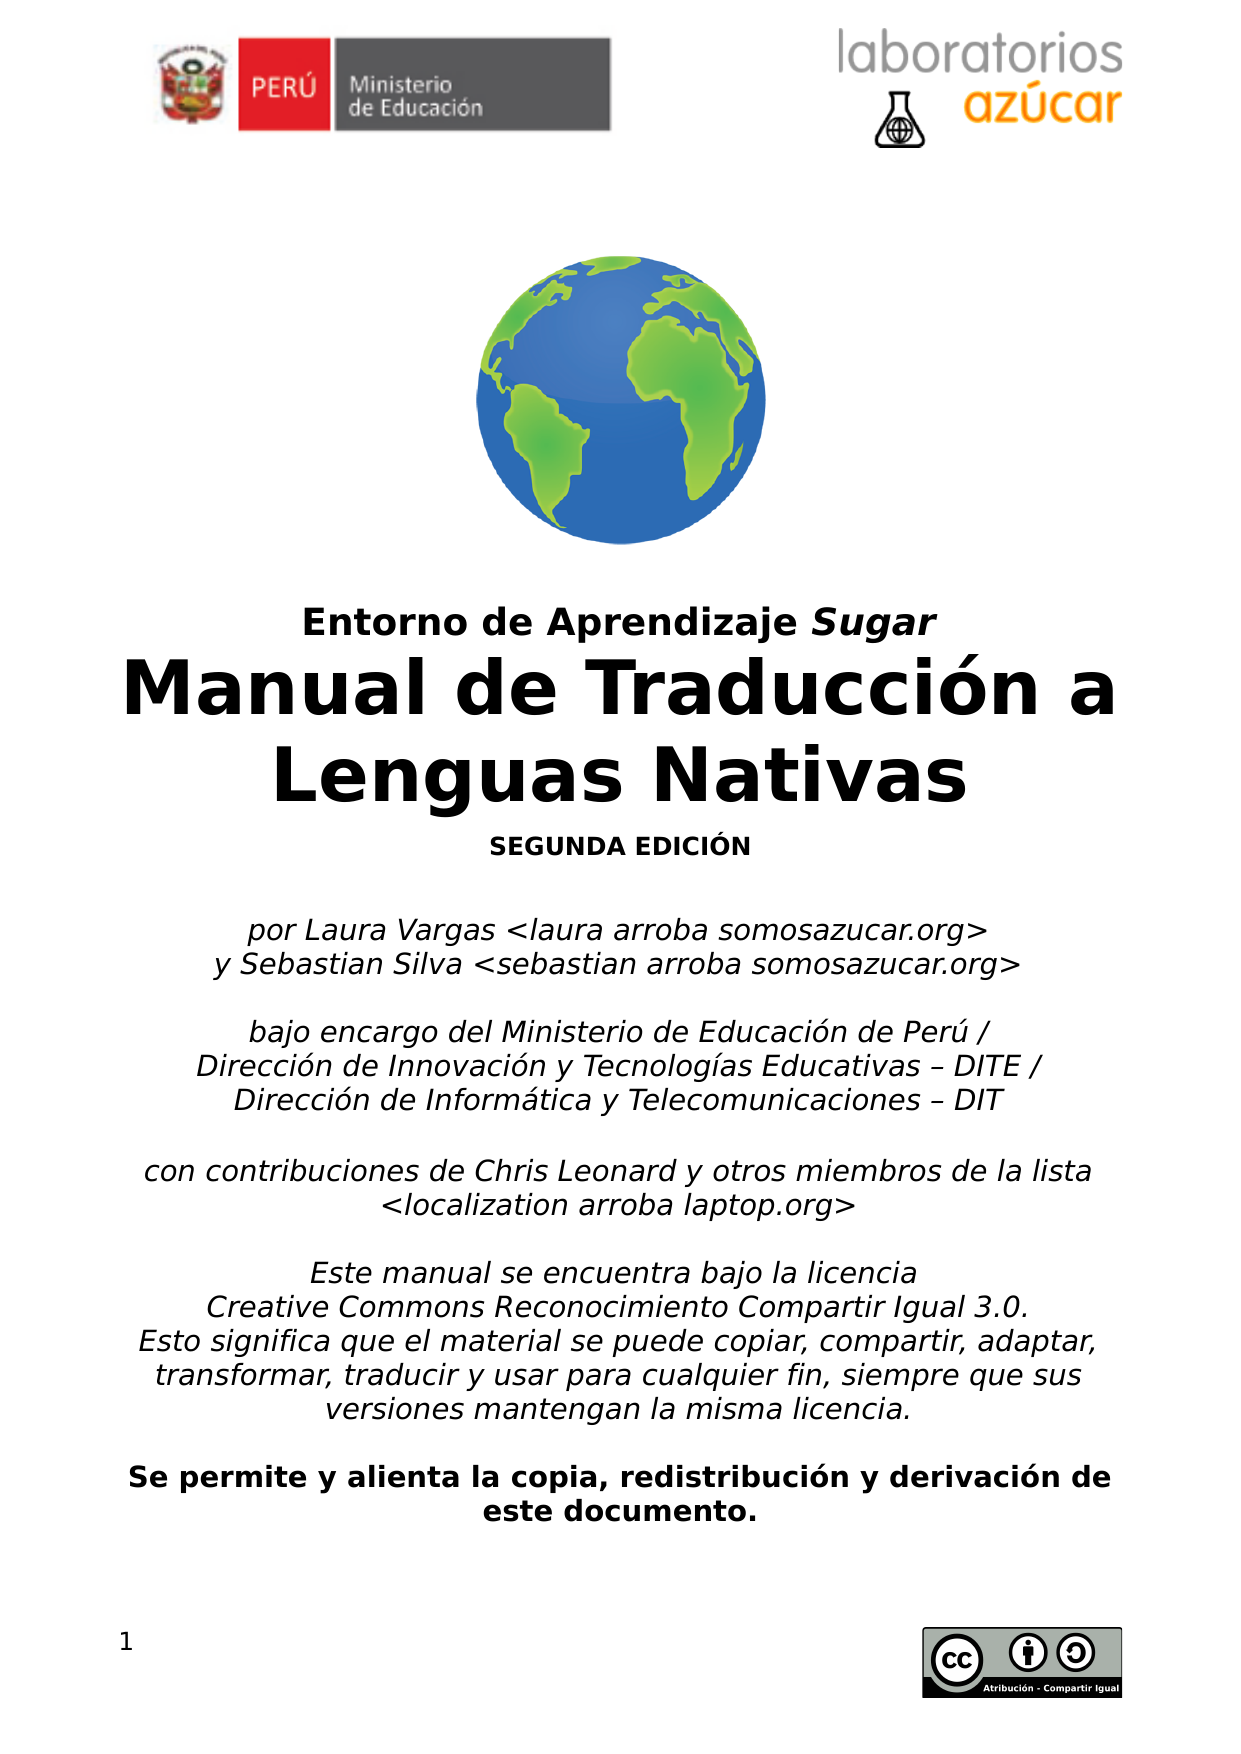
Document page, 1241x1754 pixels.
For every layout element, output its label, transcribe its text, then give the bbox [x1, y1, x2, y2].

picture [922, 1627, 1123, 1698]
title Entorno de Aprendizaje Sugar Manual de Traducción a Lenguas Nativas [118, 601, 1122, 819]
picture [137, 22, 631, 148]
picture [838, 28, 1123, 148]
subtitle con contribuciones de Chris Leonard y otros miembros de la lista <localization arroba laptop.org> Este manual se encuentra bajo la licencia Creative Commons Reconocimiento Compartir Igual 3.0. Esto significa que el material se puede copiar, compartir, adaptar, transformar, traducir y usar para cualquier fin, siempre que sus versiones mantengan la misma licencia. Se permite y alienta la copia, redistribución y derivación de este documento. [118, 1154, 1122, 1528]
subtitle por Laura Vargas <laura arroba somosazucar.org> y Sebastian Silva <sebastian arroba somosazucar.org> bajo encargo del Ministerio de Educación de Perú / Dirección de Innovación y Tecnologías Educativas – DITE / Dirección de Informática y Telecomunicaciones – DIT [118, 913, 1122, 1117]
text SEGUNDA EDICIÓN [118, 832, 1122, 861]
picture [443, 217, 797, 554]
